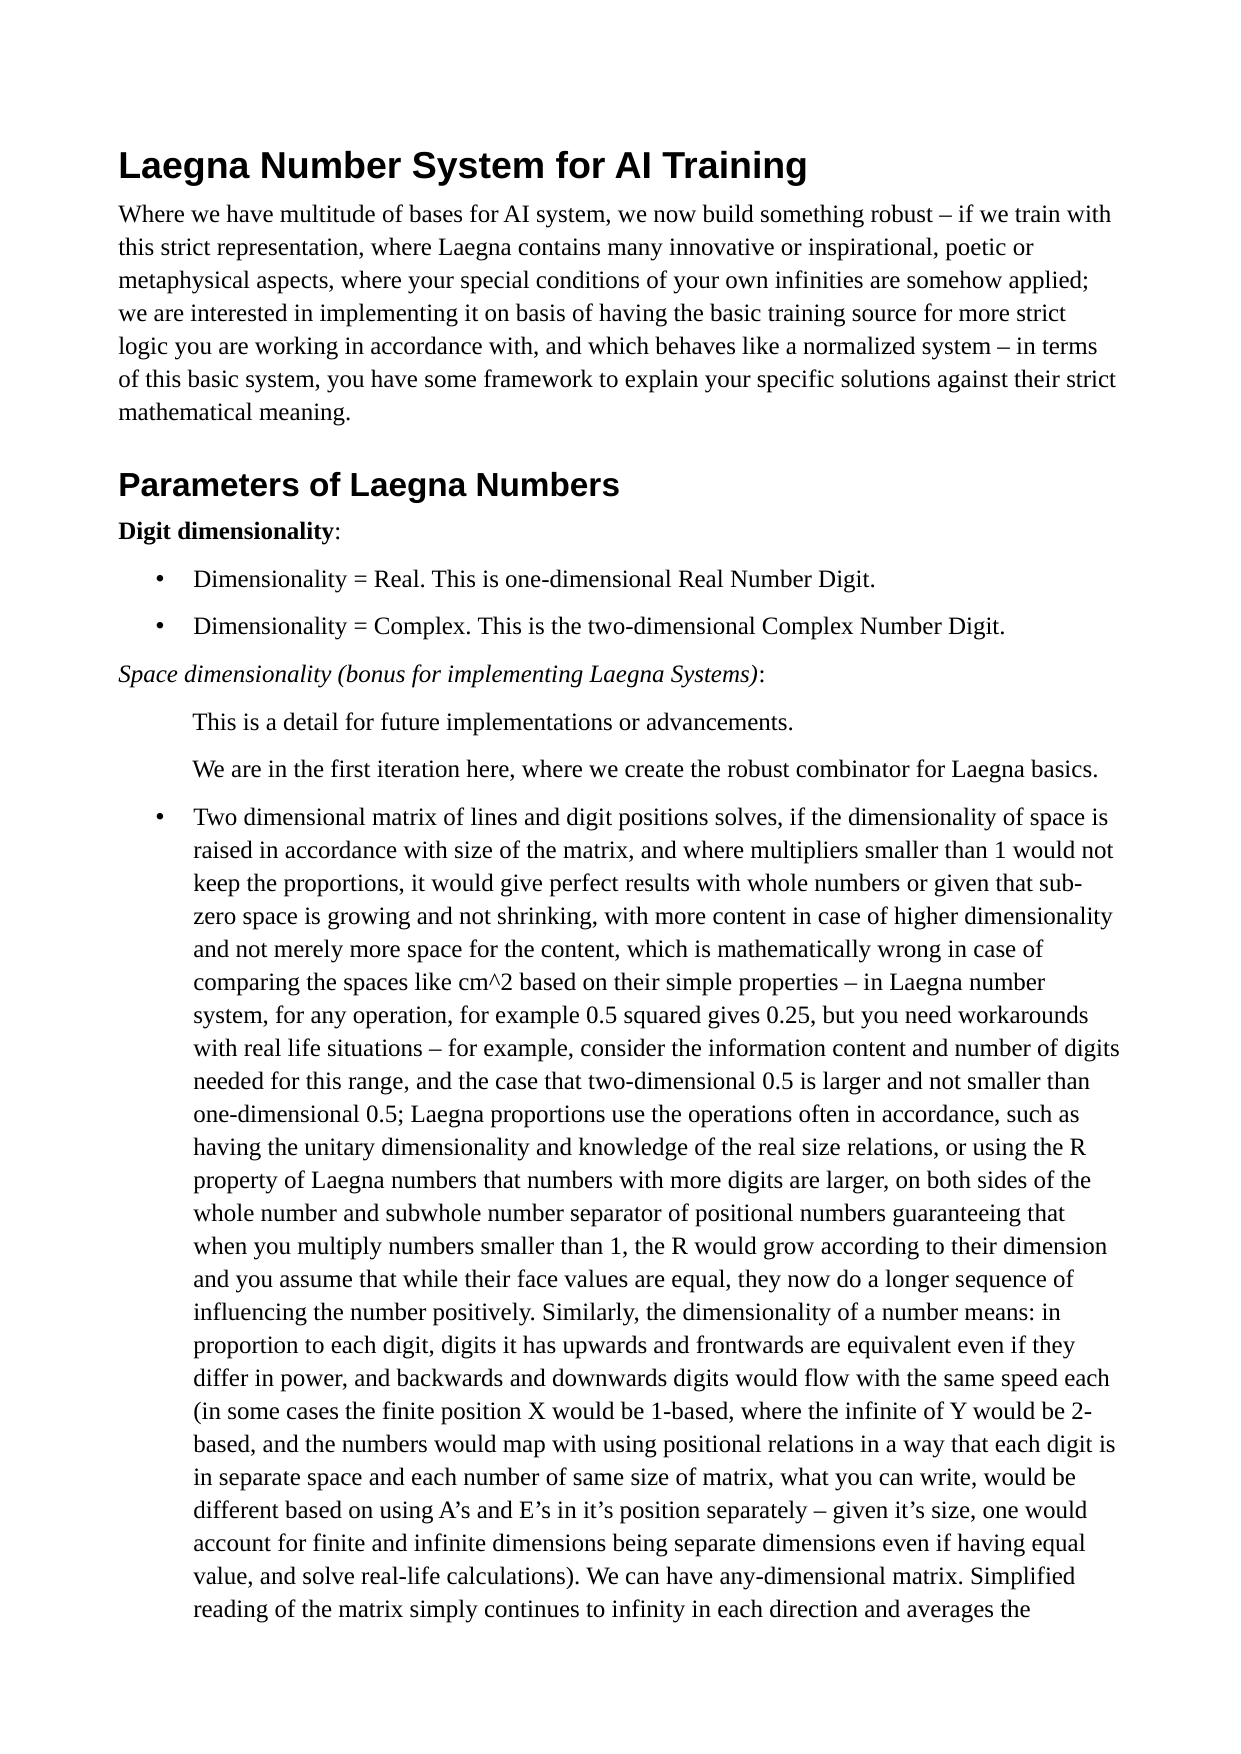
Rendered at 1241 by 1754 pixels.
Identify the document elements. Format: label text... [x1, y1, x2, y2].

subtitle Laegna Number System for AI Training [118, 143, 1122, 186]
text This is a detail for future implementations or advancements. [118, 707, 1122, 735]
text Digit dimensionality: [118, 516, 1122, 545]
text We are in the first iteration here, where we create the robust combinator for Laegna basics. [118, 754, 1122, 783]
list Dimensionality = Real. This is one-dimensional Real Number Digit. [156, 564, 1122, 593]
text Space dimensionality (bonus for implementing Laegna Systems): [118, 659, 1122, 688]
list Dimensionality = Complex. This is the two-dimensional Complex Number Digit. [156, 611, 1122, 640]
subtitle Parameters of Laegna Numbers [118, 465, 1122, 504]
list Two dimensional matrix of lines and digit positions solves, if the dimensionality of space is raised in accordance with size of the matrix, and where multipliers smaller than 1 would not keep the proportions, it would give perfect results with whole numbers or given that sub-zero space is growing and not shrinking, with more content in case of higher dimensionality and not merely more space for the content, which is mathematically wrong in case of comparing the spaces like cm^2 based on their simple properties – in Laegna number system, for any operation, for example 0.5 squared gives 0.25, but you need workarounds with real life situations – for example, consider the information content and number of digits needed for this range, and the case that two-dimensional 0.5 is larger and not smaller than one-dimensional 0.5; Laegna proportions use the operations often in accordance, such as having the unitary dimensionality and knowledge of the real size relations, or using the R property of Laegna numbers that numbers with more digits are larger, on both sides of the whole number and subwhole number separator of positional numbers guaranteeing that when you multiply numbers smaller than 1, the R would grow according to their dimension and you assume that while their face values are equal, they now do a longer sequence of influencing the number positively. Similarly, the dimensionality of a number means: in proportion to each digit, digits it has upwards and frontwards are equivalent even if they differ in power, and backwards and downwards digits would flow with the same speed each (in some cases the finite position X would be 1-based, where the infinite of Y would be 2-based, and the numbers would map with using positional relations in a way that each digit is in separate space and each number of same size of matrix, what you can write, would be different based on using A’s and E’s in it’s position separately – given it’s size, one would account for finite and infinite dimensions being separate dimensions even if having equal value, and solve real-life calculations). We can have any-dimensional matrix. Simplified reading of the matrix simply continues to infinity in each direction and averages the [156, 802, 1122, 1623]
text Where we have multitude of bases for AI system, we now build something robust – if we train with this strict representation, where Laegna contains many innovative or inspirational, poetic or metaphysical aspects, where your special conditions of your own infinities are somehow applied; we are interested in implementing it on basis of having the basic training source for more strict logic you are working in accordance with, and which behaves like a normalized system – in terms of this basic system, you have some framework to explain your specific solutions against their strict mathematical meaning. [118, 199, 1122, 426]
